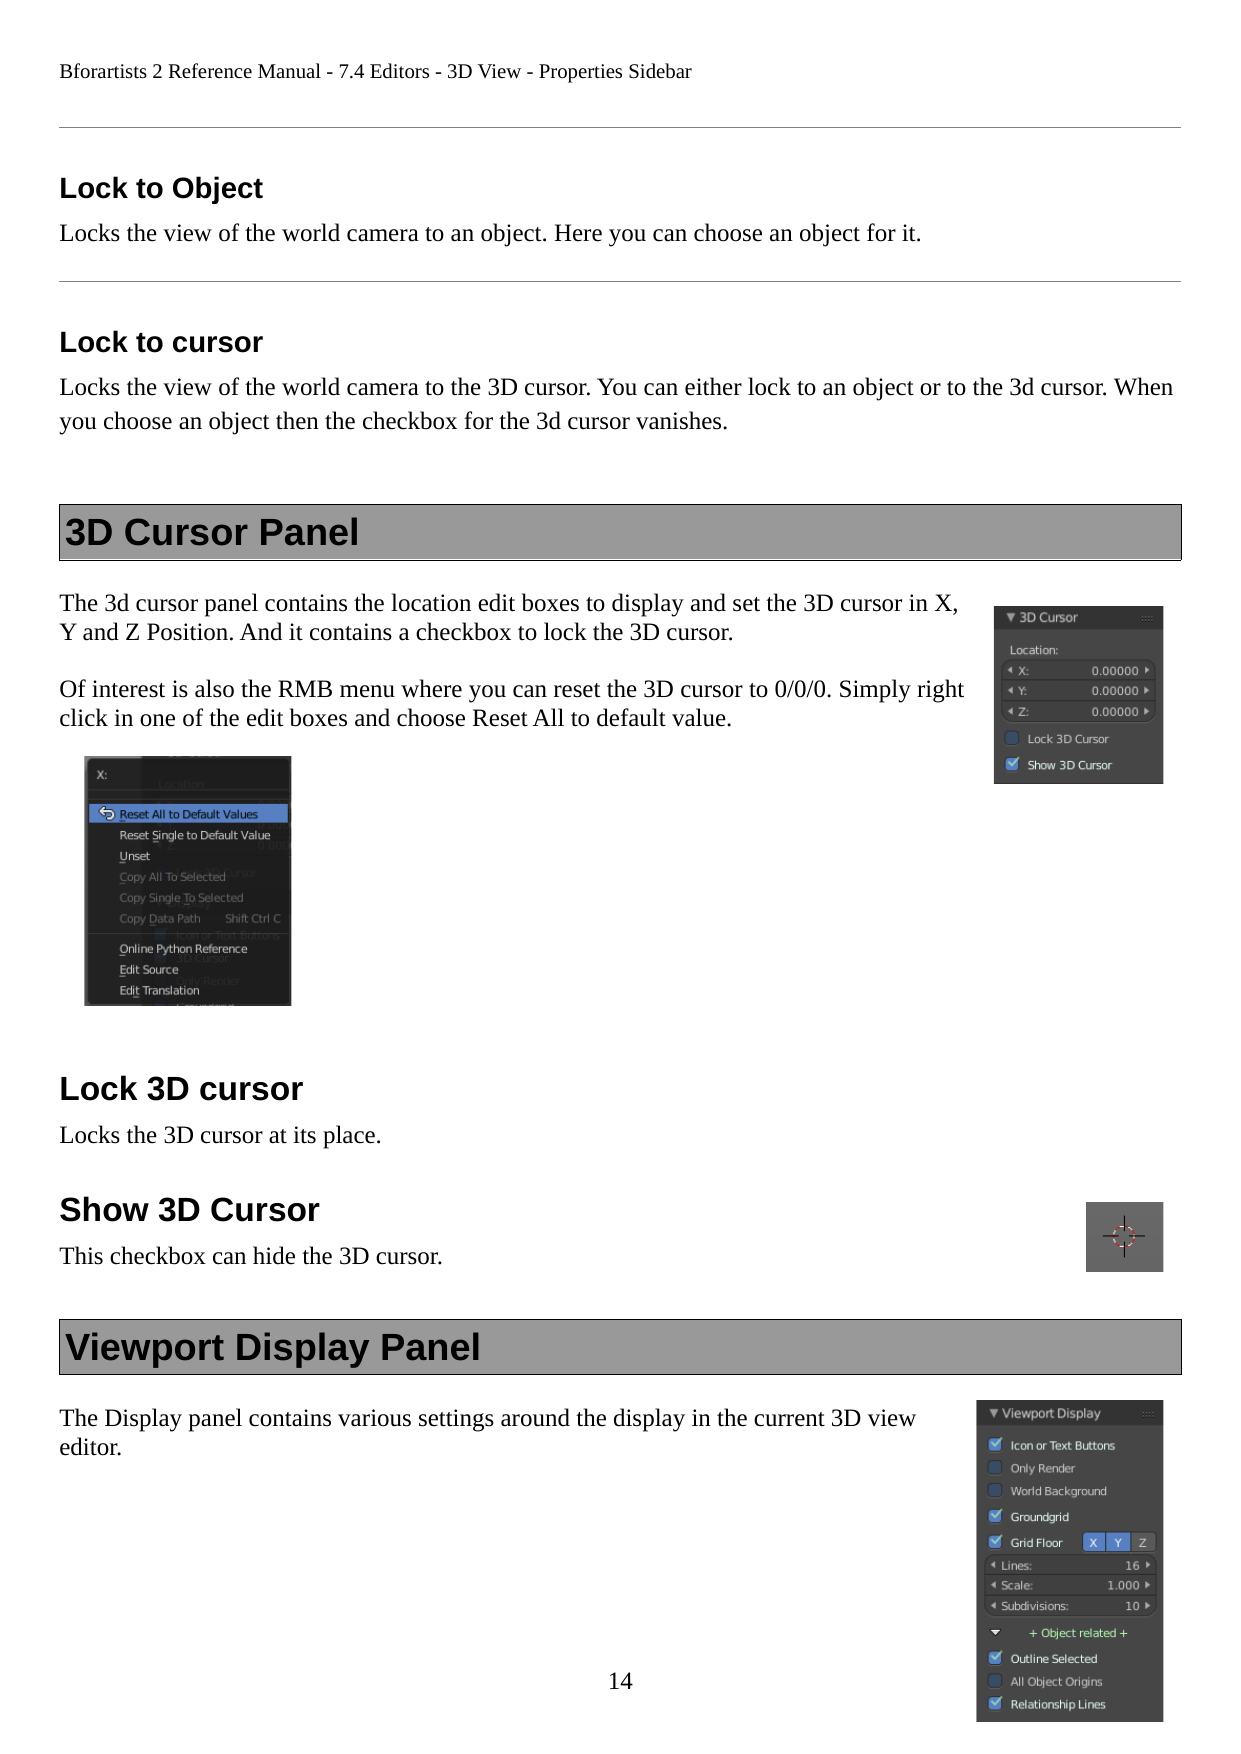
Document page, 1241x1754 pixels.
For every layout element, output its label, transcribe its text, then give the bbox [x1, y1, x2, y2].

subtitle Lock to cursor [59, 325, 1181, 359]
picture [1086, 1202, 1164, 1272]
text Locks the view of the world camera to the 3D cursor. You can either lock to an object or to the 3d cursor. When you choose an object then the checkbox for the 3d cursor vanishes. [59, 372, 1181, 435]
picture [84, 756, 292, 1006]
picture [993, 606, 1164, 784]
subtitle Lock to Object [59, 171, 1181, 205]
subtitle Lock 3D cursor [59, 1069, 1181, 1108]
text This checkbox can hide the 3D cursor. [59, 1241, 1086, 1270]
table_header Viewport Display Panel [60, 1320, 1181, 1374]
picture [976, 1400, 1164, 1722]
text The Display panel contains various settings around the display in the current 3D view editor. [59, 1403, 976, 1461]
text Locks the view of the world camera to an object. Here you can choose an object for it. [59, 218, 1181, 246]
text The 3d cursor panel contains the location edit boxes to display and set the 3D cursor in X, Y and Z Position. And it contains a checkbox to lock the 3D cursor. [59, 588, 1181, 646]
text Of interest is also the RMB menu where you can reset the 3D cursor to 0/0/0. Simply right click in one of the edit boxes and choose Reset All to default value. [59, 674, 993, 732]
table_header 3D Cursor Panel [60, 505, 1181, 559]
subtitle Show 3D Cursor [59, 1190, 1181, 1229]
text Locks the 3D cursor at its place. [59, 1120, 1181, 1149]
